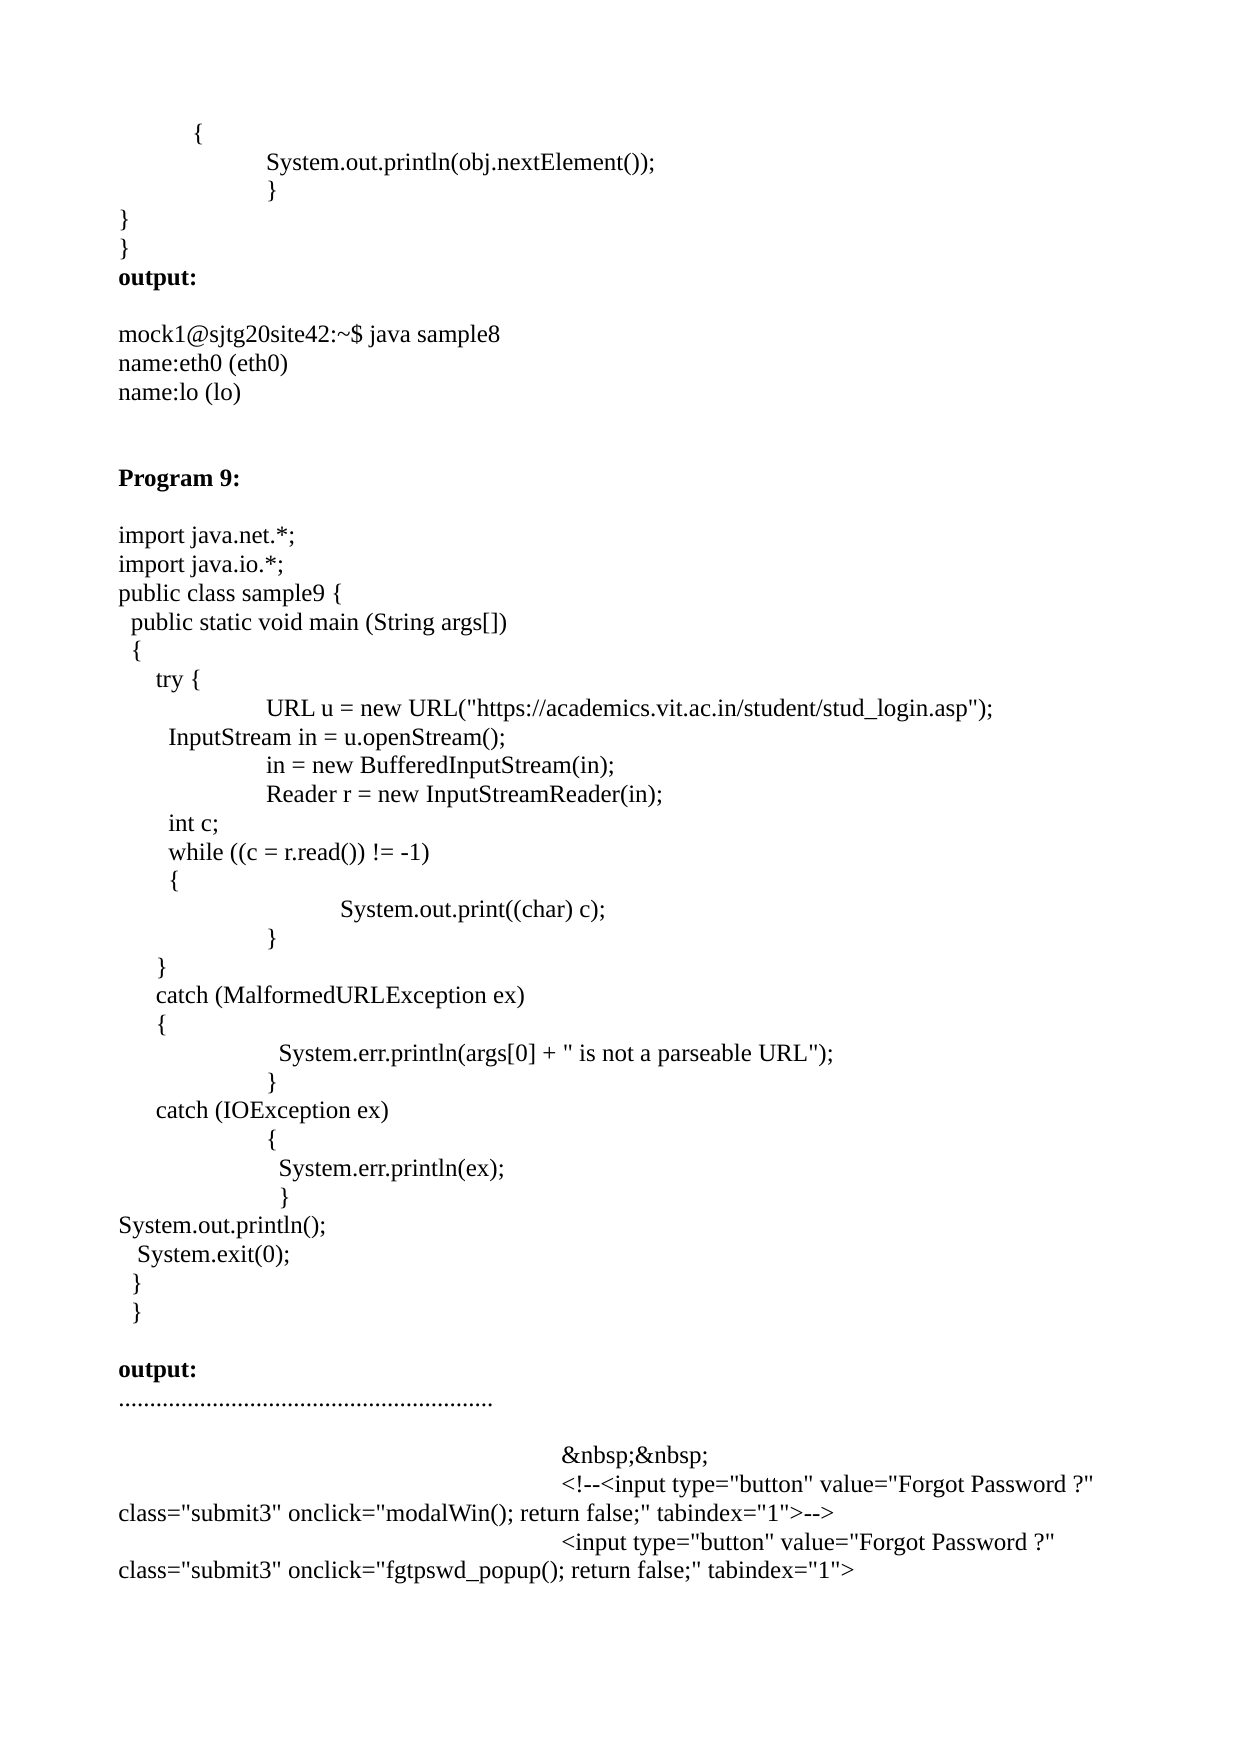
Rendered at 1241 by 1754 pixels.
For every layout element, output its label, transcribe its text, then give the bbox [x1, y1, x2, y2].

text System.exit(0); [118, 1239, 1122, 1268]
text try { [118, 664, 1122, 693]
text System.out.println(); [118, 1211, 1122, 1239]
text } [118, 176, 1122, 204]
text while ((c = r.read()) != -1) [118, 837, 1122, 866]
text public class sample9 { [118, 578, 1122, 607]
text Reader r = new InputStreamReader(in); [118, 779, 1122, 808]
text { [118, 866, 1122, 894]
text int c; [118, 808, 1122, 837]
text { [118, 118, 1122, 147]
text mock1@sjtg20site42:~$ java sample8 [118, 319, 1122, 348]
text catch (IOException ex) [118, 1096, 1122, 1124]
text System.err.println(ex); [118, 1153, 1122, 1182]
text { [118, 1009, 1122, 1038]
text System.out.println(obj.nextElement()); [118, 147, 1122, 176]
text } [118, 204, 1122, 233]
text } [118, 923, 1122, 952]
text { [118, 636, 1122, 664]
text System.err.println(args[0] + " is not a parseable URL"); [118, 1038, 1122, 1067]
text InputStream in = u.openStream(); [118, 722, 1122, 751]
text } [118, 1067, 1122, 1096]
text { [118, 1124, 1122, 1153]
text Program 9: [118, 463, 1122, 492]
text public static void main (String args[]) [118, 607, 1122, 636]
text import java.net.*; [118, 521, 1122, 549]
text name:lo (lo) [118, 377, 1122, 406]
text in = new BufferedInputStream(in); [118, 751, 1122, 779]
text ............................................................ [118, 1383, 1122, 1412]
text } [118, 1297, 1122, 1326]
text <input type="button" value="Forgot Password ?" class="submit3" onclick="fgtpswd_popup(); return false;" tabindex="1"> [118, 1527, 1122, 1584]
text catch (MalformedURLException ex) [118, 981, 1122, 1009]
text &nbsp;&nbsp; [118, 1441, 1122, 1469]
text name:eth0 (eth0) [118, 348, 1122, 377]
text output: [118, 1354, 1122, 1383]
text } [118, 1182, 1122, 1211]
text <!--<input type="button" value="Forgot Password ?" class="submit3" onclick="modalWin(); return false;" tabindex="1">--> [118, 1469, 1122, 1527]
text import java.io.*; [118, 549, 1122, 578]
text } [118, 233, 1122, 262]
text } [118, 952, 1122, 981]
text } [118, 1268, 1122, 1297]
text System.out.print((char) c); [118, 894, 1122, 923]
text URL u = new URL("https://academics.vit.ac.in/student/stud_login.asp"); [118, 693, 1122, 722]
text output: [118, 262, 1122, 291]
